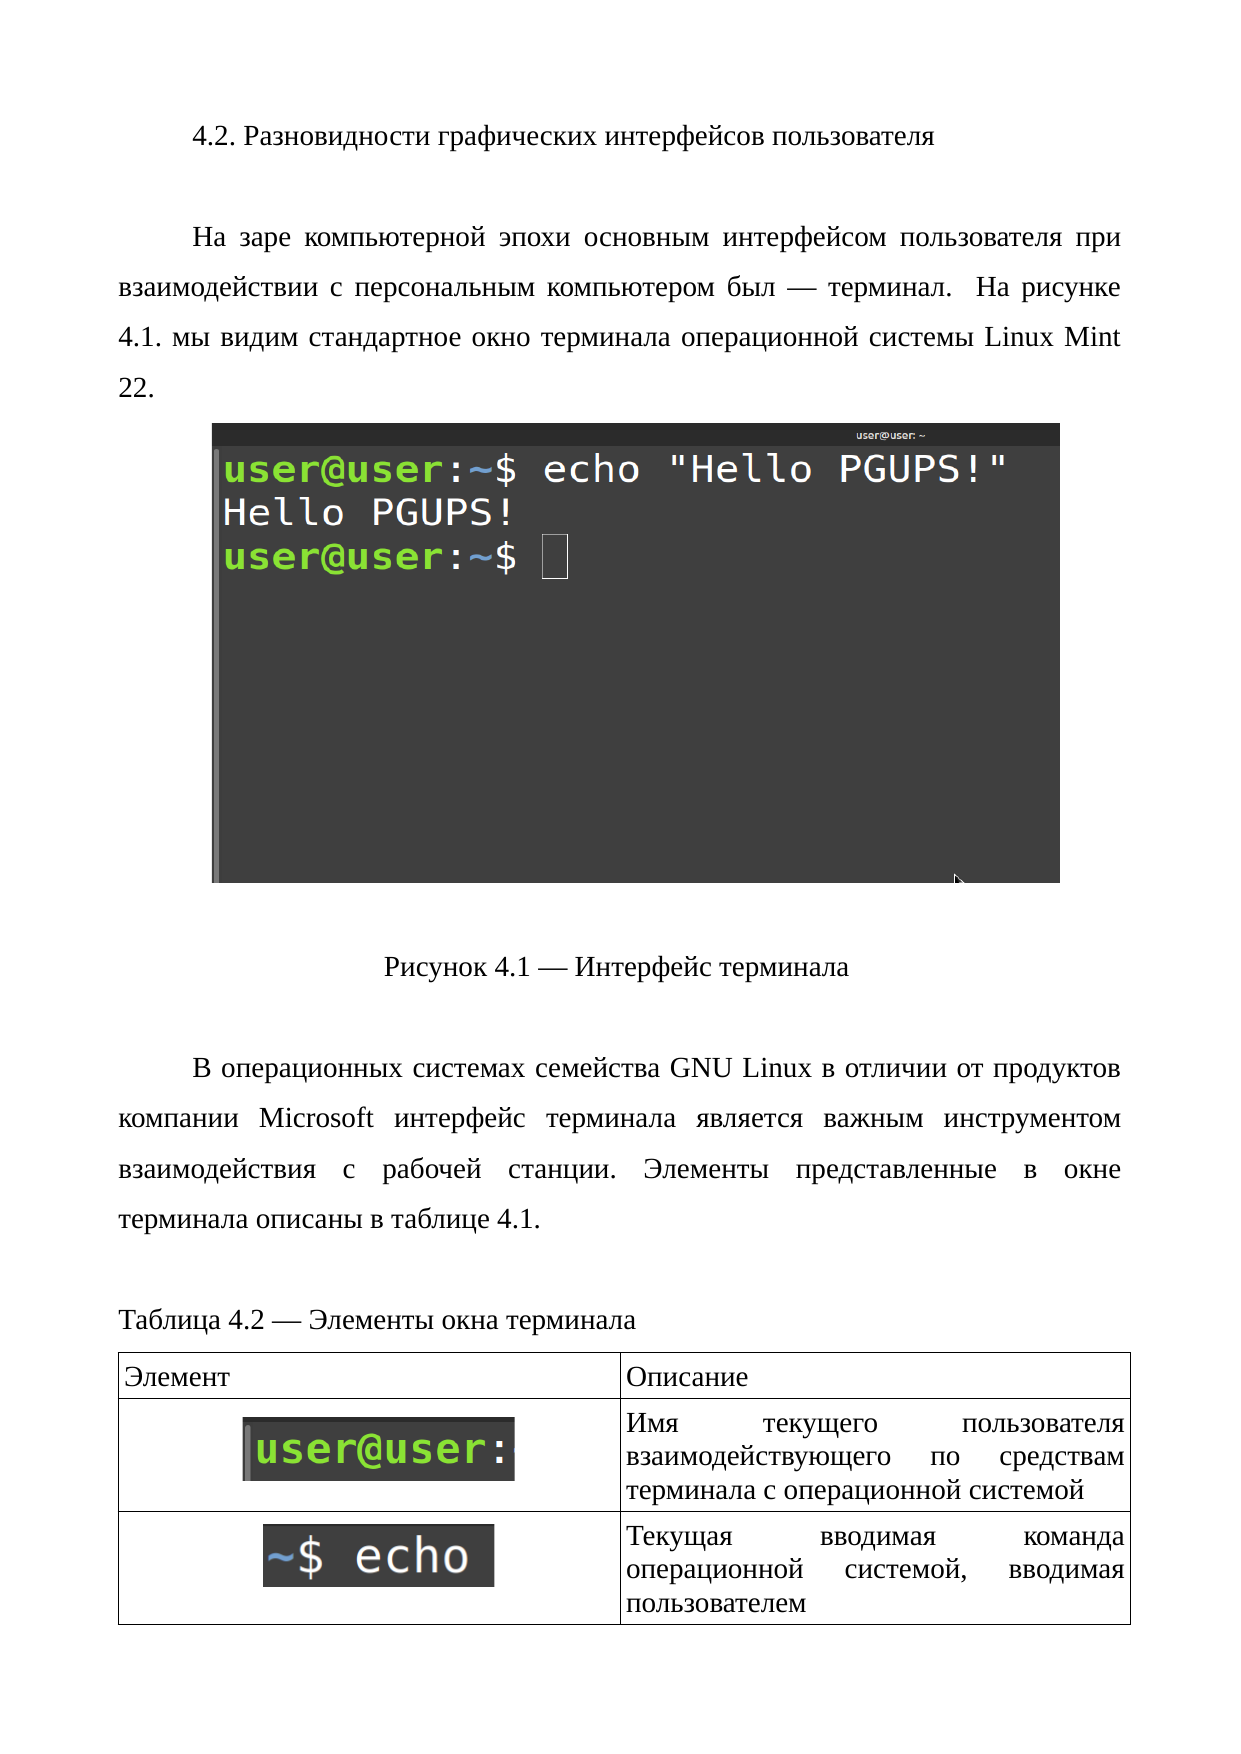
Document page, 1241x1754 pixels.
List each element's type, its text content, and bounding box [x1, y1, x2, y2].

table_cell [119, 1512, 620, 1624]
table_cell [119, 1399, 620, 1511]
text На заре компьютерной эпохи основным интерфейсом пользователя при взаимодействии с персональным компьютером был — терминал. На рисунке 4.1. мы видим стандартное окно терминала операционной системы Linux Mint 22. [118, 219, 1122, 403]
table_cell Текущая вводимая команда операционной системой, вводимая пользователем [621, 1512, 1130, 1624]
table_cell Имя текущего пользователя взаимодействующего по средствам терминала с операционной системой [621, 1399, 1130, 1511]
text Таблица 4.2 — Элементы окна терминала [118, 1302, 1122, 1335]
text Рисунок 4.1 — Интерфейс терминала [118, 949, 1122, 983]
picture [263, 1524, 495, 1587]
text В операционных системах семейства GNU Linux в отличии от продуктов компании Microsoft интерфейс терминала является важным инструментом взаимодействия с рабочей станции. Элементы представленные в окне терминала описаны в таблице 4.1. [118, 1050, 1122, 1235]
text 4.2. Разновидности графических интерфейсов пользователя [118, 118, 1122, 152]
table_header Описание [621, 1353, 1130, 1398]
table_header Элемент [119, 1353, 620, 1398]
picture [211, 423, 1060, 883]
